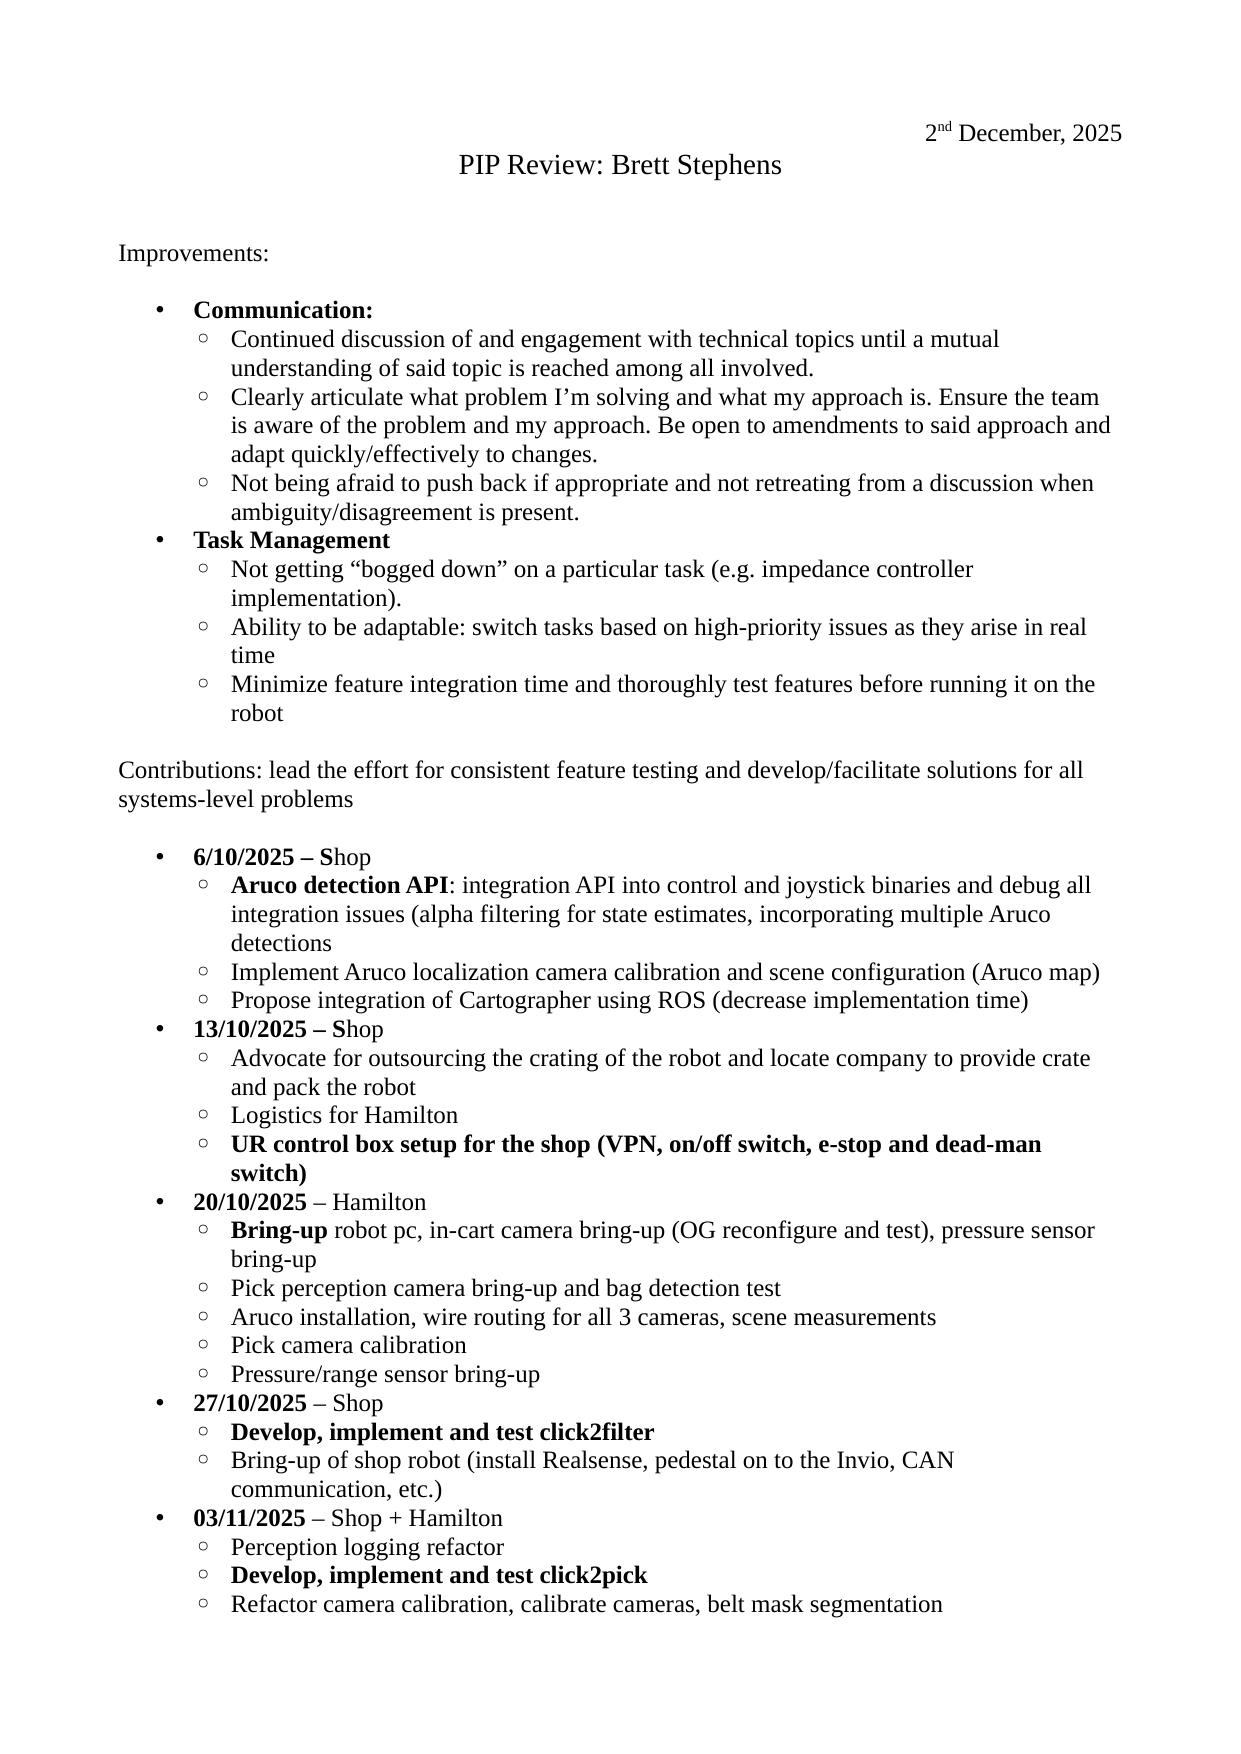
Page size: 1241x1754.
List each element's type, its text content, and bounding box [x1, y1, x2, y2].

text Improvements: [118, 238, 1122, 267]
list Propose integration of Cartographer using ROS (decrease implementation time) [193, 985, 1122, 1014]
list Pick perception camera bring-up and bag detection test [193, 1273, 1122, 1302]
list ­Advocate for outsourcing the crating of the robot and locate company to provide crate and pack the robot [193, 1043, 1122, 1100]
list Task Management [156, 525, 1122, 554]
list 13/10/2025 – Shop [156, 1014, 1122, 1043]
list 6/10/2025 – Shop [156, 842, 1122, 870]
list Aruco detection API: integration API into control and joystick binaries and debug all integration issues (alpha filtering for state estimates, incorporating multiple Aruco detections [193, 870, 1122, 957]
list Aruco installation, wire routing for all 3 cameras, scene measurements [193, 1302, 1122, 1330]
list Logistics for Hamilton [193, 1100, 1122, 1129]
text PIP Review: Brett Stephens [118, 147, 1122, 180]
list Bring-up robot pc, in-cart camera bring-up (OG reconfigure and test), pressure sensor bring-up [193, 1215, 1122, 1273]
list Continued discussion of and engagement with technical topics until a mutual understanding of said topic is reached among all involved. [193, 324, 1122, 382]
list Ability to be adaptable: switch tasks based on high-priority issues as they arise in real time [193, 612, 1122, 669]
list 03/11/2025 – Shop + Hamilton [156, 1503, 1122, 1532]
list UR control box setup for the shop (VPN, on/off switch, e-stop and dead-man switch) [193, 1129, 1122, 1187]
list Implement Aruco localization camera calibration and scene configuration (Aruco map) [193, 957, 1122, 985]
text 2nd December, 2025 [118, 118, 1122, 147]
list 20/10/2025 – Hamilton [156, 1187, 1122, 1215]
list Bring-up of shop robot (install Realsense, pedestal on to the Invio, CAN communication, etc.) [193, 1445, 1122, 1503]
list Not being afraid to push back if appropriate and not retreating from a discussion when ambiguity/disagreement is present. [193, 468, 1122, 525]
text Contributions: lead the effort for consistent feature testing and develop/facilitate solutions for all systems-level problems [118, 755, 1122, 813]
list Clearly articulate what problem I’m solving and what my approach is. Ensure the team is aware of the problem and my approach. Be open to amendments to said approach and adapt quickly/effectively to changes. [193, 382, 1122, 468]
list Not getting “bogged down” on a particular task (e.g. impedance controller implementation). [193, 554, 1122, 612]
list Develop, implement and test click2pick [193, 1560, 1122, 1589]
list 27/10/2025 – Shop [156, 1388, 1122, 1417]
list Pick camera calibration [193, 1330, 1122, 1359]
list Perception logging refactor [193, 1532, 1122, 1560]
list Develop, implement and test click2filter [193, 1417, 1122, 1445]
list Communication: [156, 295, 1122, 324]
list Pressure/range sensor bring-up [193, 1359, 1122, 1388]
list Refactor camera calibration, calibrate cameras, belt mask segmentation [193, 1589, 1122, 1618]
list Minimize feature integration time and thoroughly test features before running it on the robot [193, 669, 1122, 727]
